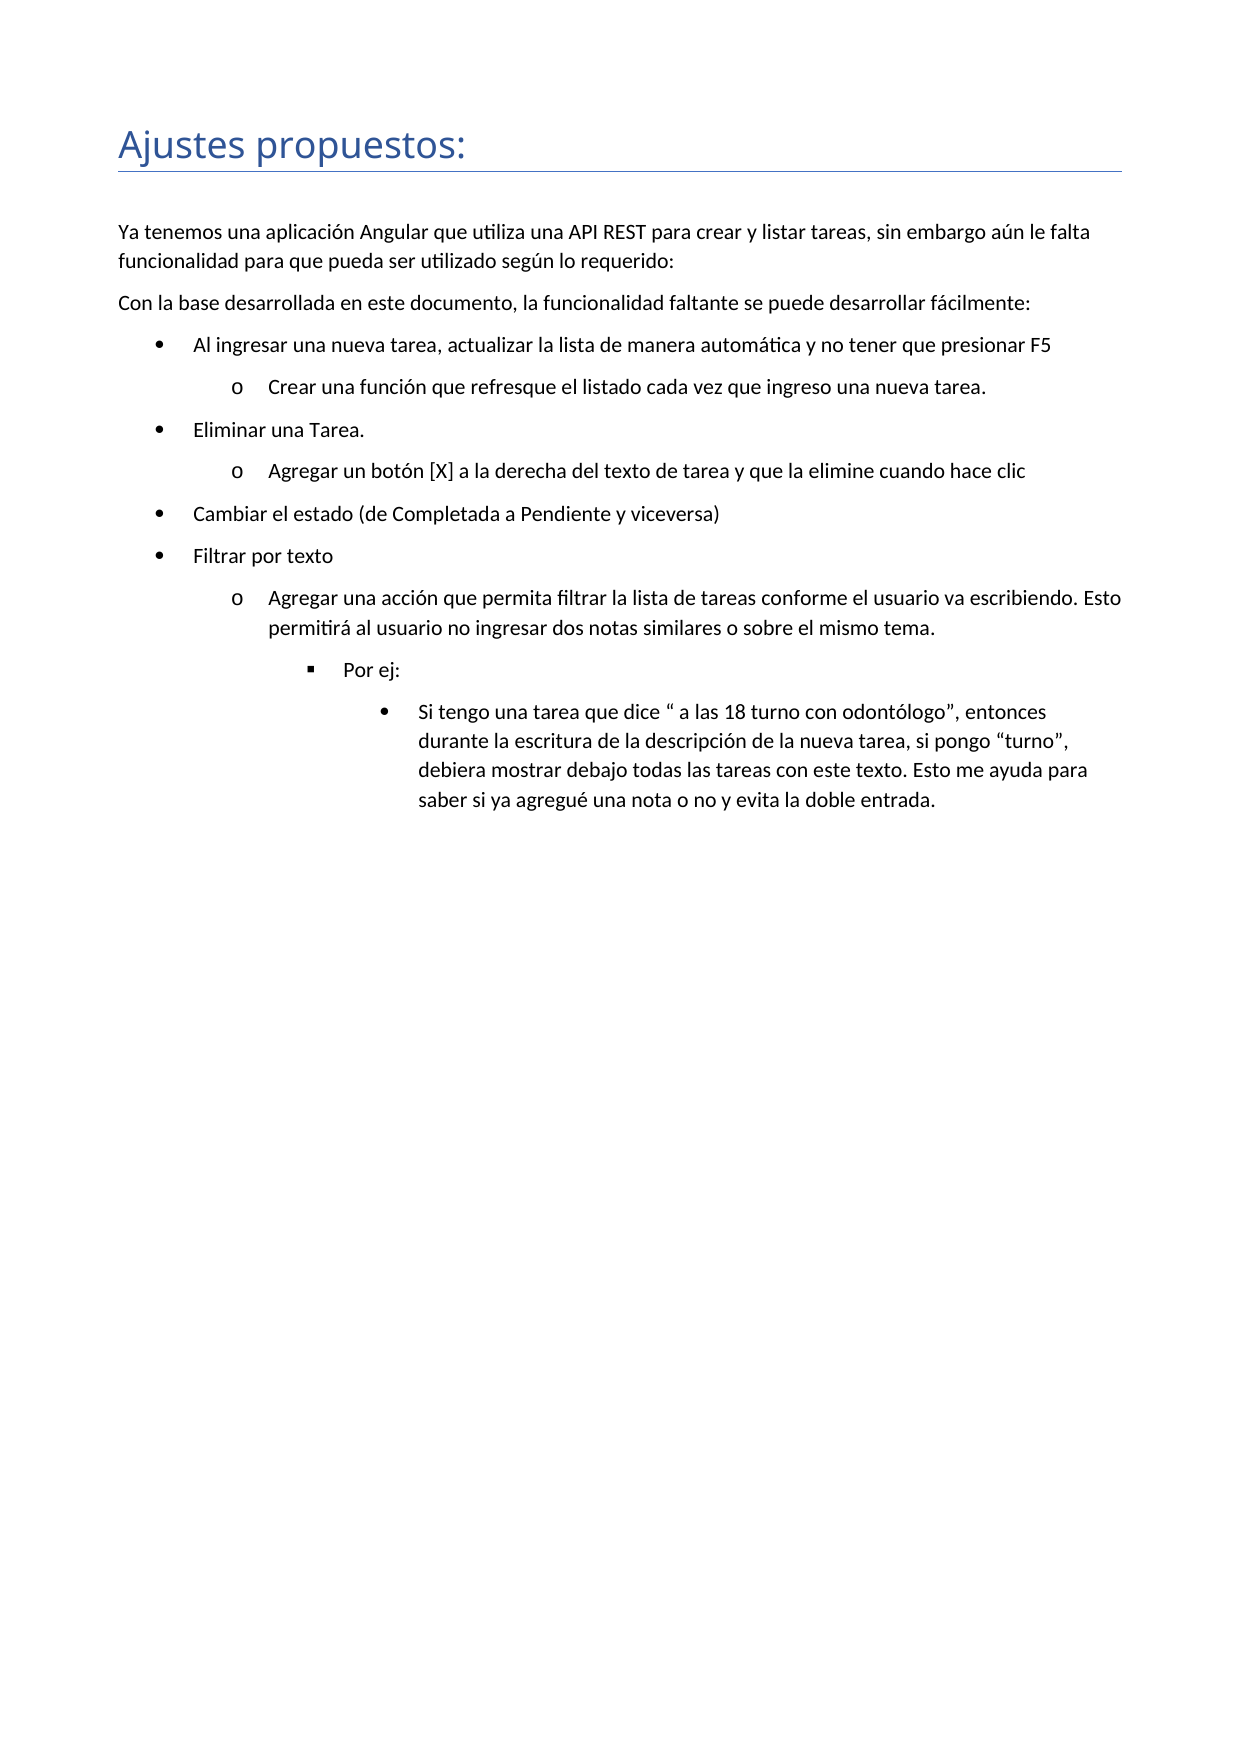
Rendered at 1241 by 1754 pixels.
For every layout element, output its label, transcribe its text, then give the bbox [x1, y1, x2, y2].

list Agregar un botón [X] a la derecha del texto de tarea y que la elimine cuando hace clic [231, 458, 1122, 485]
list Cambiar el estado (de Completada a Pendiente y viceversa) [156, 501, 1122, 527]
text Con la base desarrollada en este documento, la funcionalidad faltante se puede desarrollar fácilmente: [118, 289, 1122, 316]
subtitle Ajustes propuestos: [118, 118, 1122, 171]
list Al ingresar una nueva tarea, actualizar la lista de manera automática y no tener que presionar F5 [156, 331, 1122, 358]
list Si tengo una tarea que dice “ a las 18 turno con odontólogo”, entonces durante la escritura de la descripción de la nueva tarea, si pongo “turno”, debiera mostrar debajo todas las tareas con este texto. Esto me ayuda para saber si ya agregué una nota o no y evita la doble entrada. [381, 698, 1122, 813]
list Filtrar por texto [156, 542, 1122, 569]
text Ya tenemos una aplicación Angular que utiliza una API REST para crear y listar tareas, sin embargo aún le falta funcionalidad para que pueda ser utilizado según lo requerido: [118, 218, 1122, 274]
list Por ej: [306, 656, 1122, 683]
list Agregar una acción que permita filtrar la lista de tareas conforme el usuario va escribiendo. Esto permitirá al usuario no ingresar dos notas similares o sobre el mismo tema. [231, 584, 1122, 641]
list Crear una función que refresque el listado cada vez que ingreso una nueva tarea. [231, 373, 1122, 401]
list Eliminar una Tarea. [156, 416, 1122, 442]
